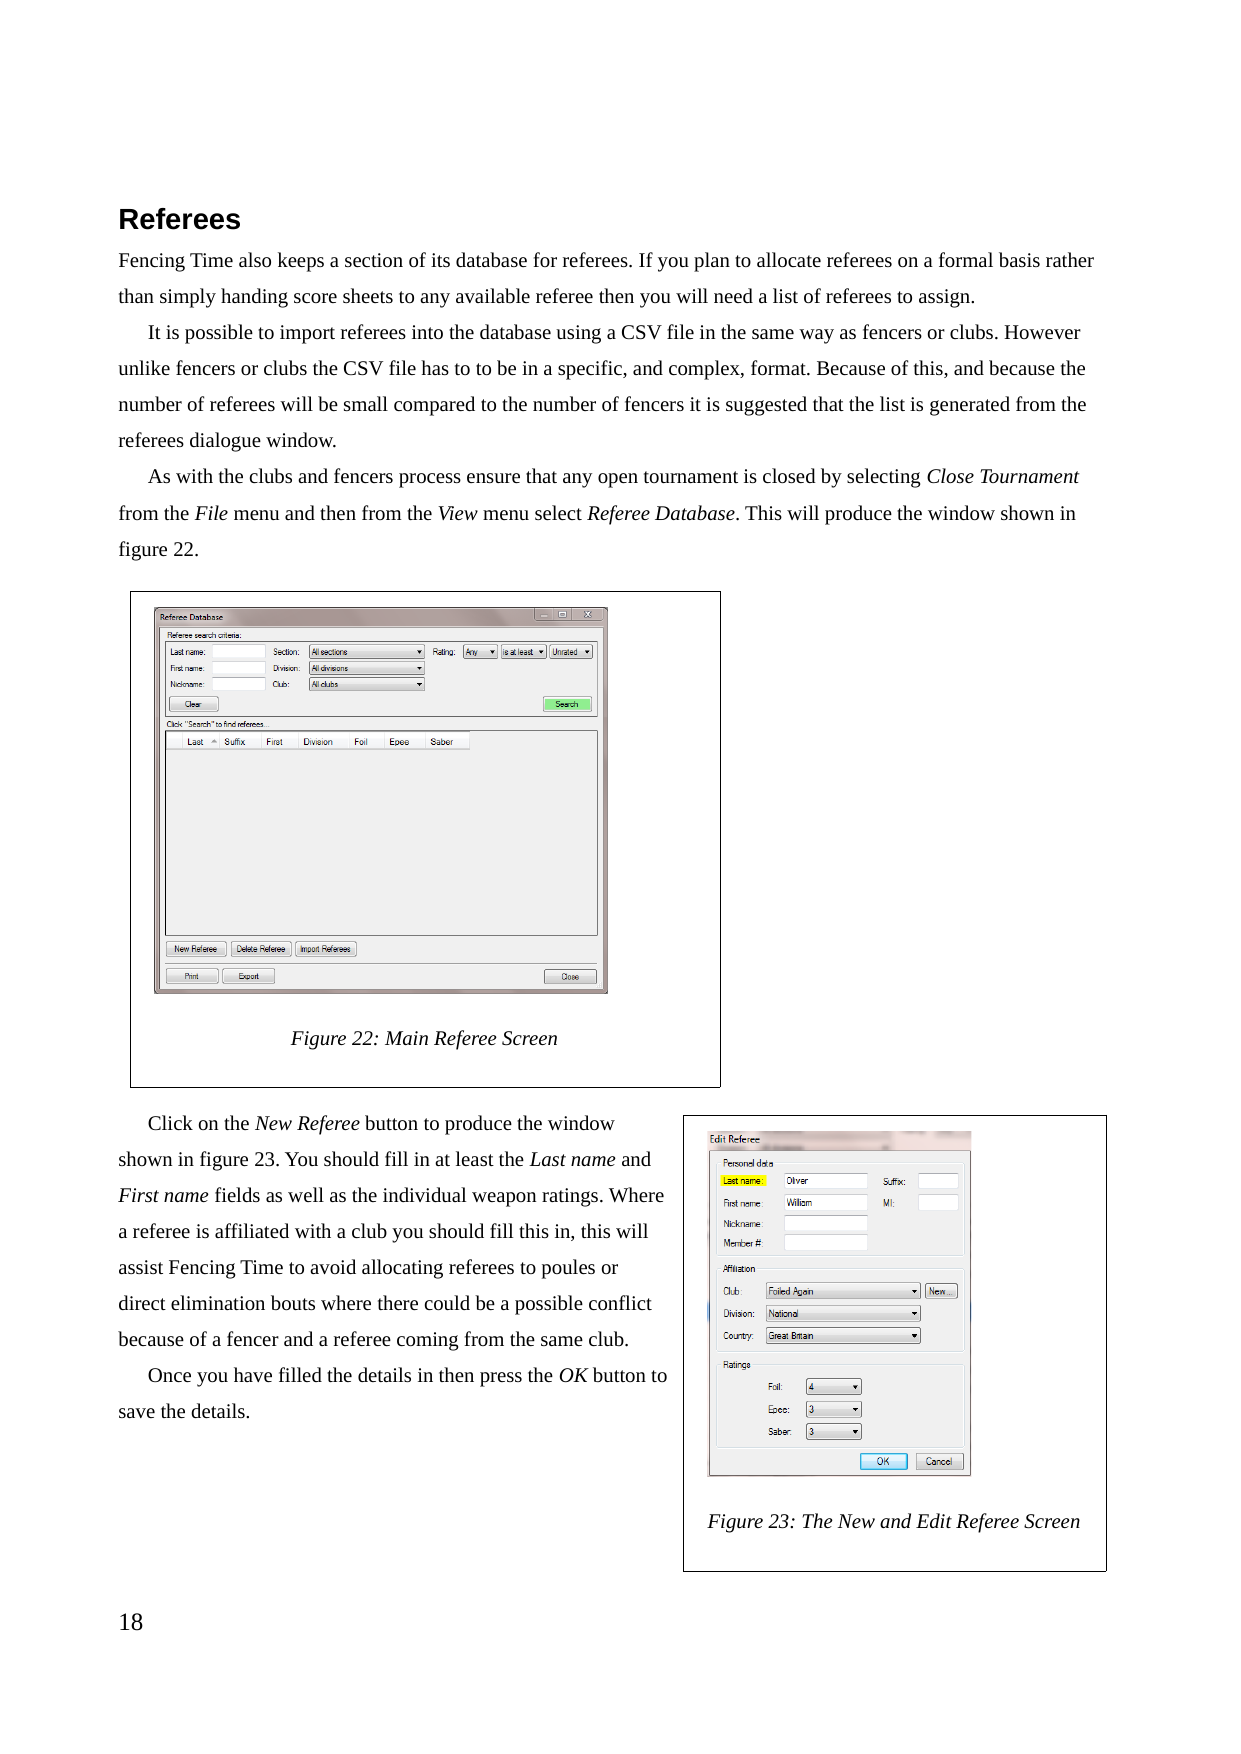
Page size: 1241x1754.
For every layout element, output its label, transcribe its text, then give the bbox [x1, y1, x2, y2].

text Figure 23: The New and Edit Referee Screen [692, 1509, 1097, 1533]
picture [707, 1131, 972, 1477]
subtitle Referees [118, 202, 1122, 236]
text As with the clubs and fencers process ensure that any open tournament is closed by selecting Close Tournament from the File menu and then from the View menu select Referee Database. This will produce the window shown in figure 22. [118, 464, 1122, 561]
text Once you have filled the details in then press the OK button to save the details. [118, 1363, 683, 1423]
text Fencing Time also keeps a section of its database for referees. If you plan to allocate referees on a formal basis rather than simply handing score sheets to any available referee then you will need a list of referees to assign. [118, 248, 1122, 308]
picture [154, 607, 608, 994]
text It is possible to import referees into the database using a CSV file in the same way as fencers or clubs. However unlike fencers or clubs the CSV file has to to be in a specific, and complex, format. Because of this, and because the number of referees will be small compared to the number of fencers it is suggested that the list is generated from the referees dialogue window. [118, 320, 1122, 452]
text Click on the New Referee button to produce the window shown in figure 23. You should fill in at least the Last name and First name fields as well as the individual weapon ratings. Where a referee is affiliated with a club you should fill this in, this will assist Fencing Time to avoid allocating referees to poules or direct elimination bouts where there could be a possible conflict because of a fencer and a referee coming from the same club. [118, 572, 1122, 1351]
text Figure 22: Main Referee Screen [139, 1026, 711, 1050]
